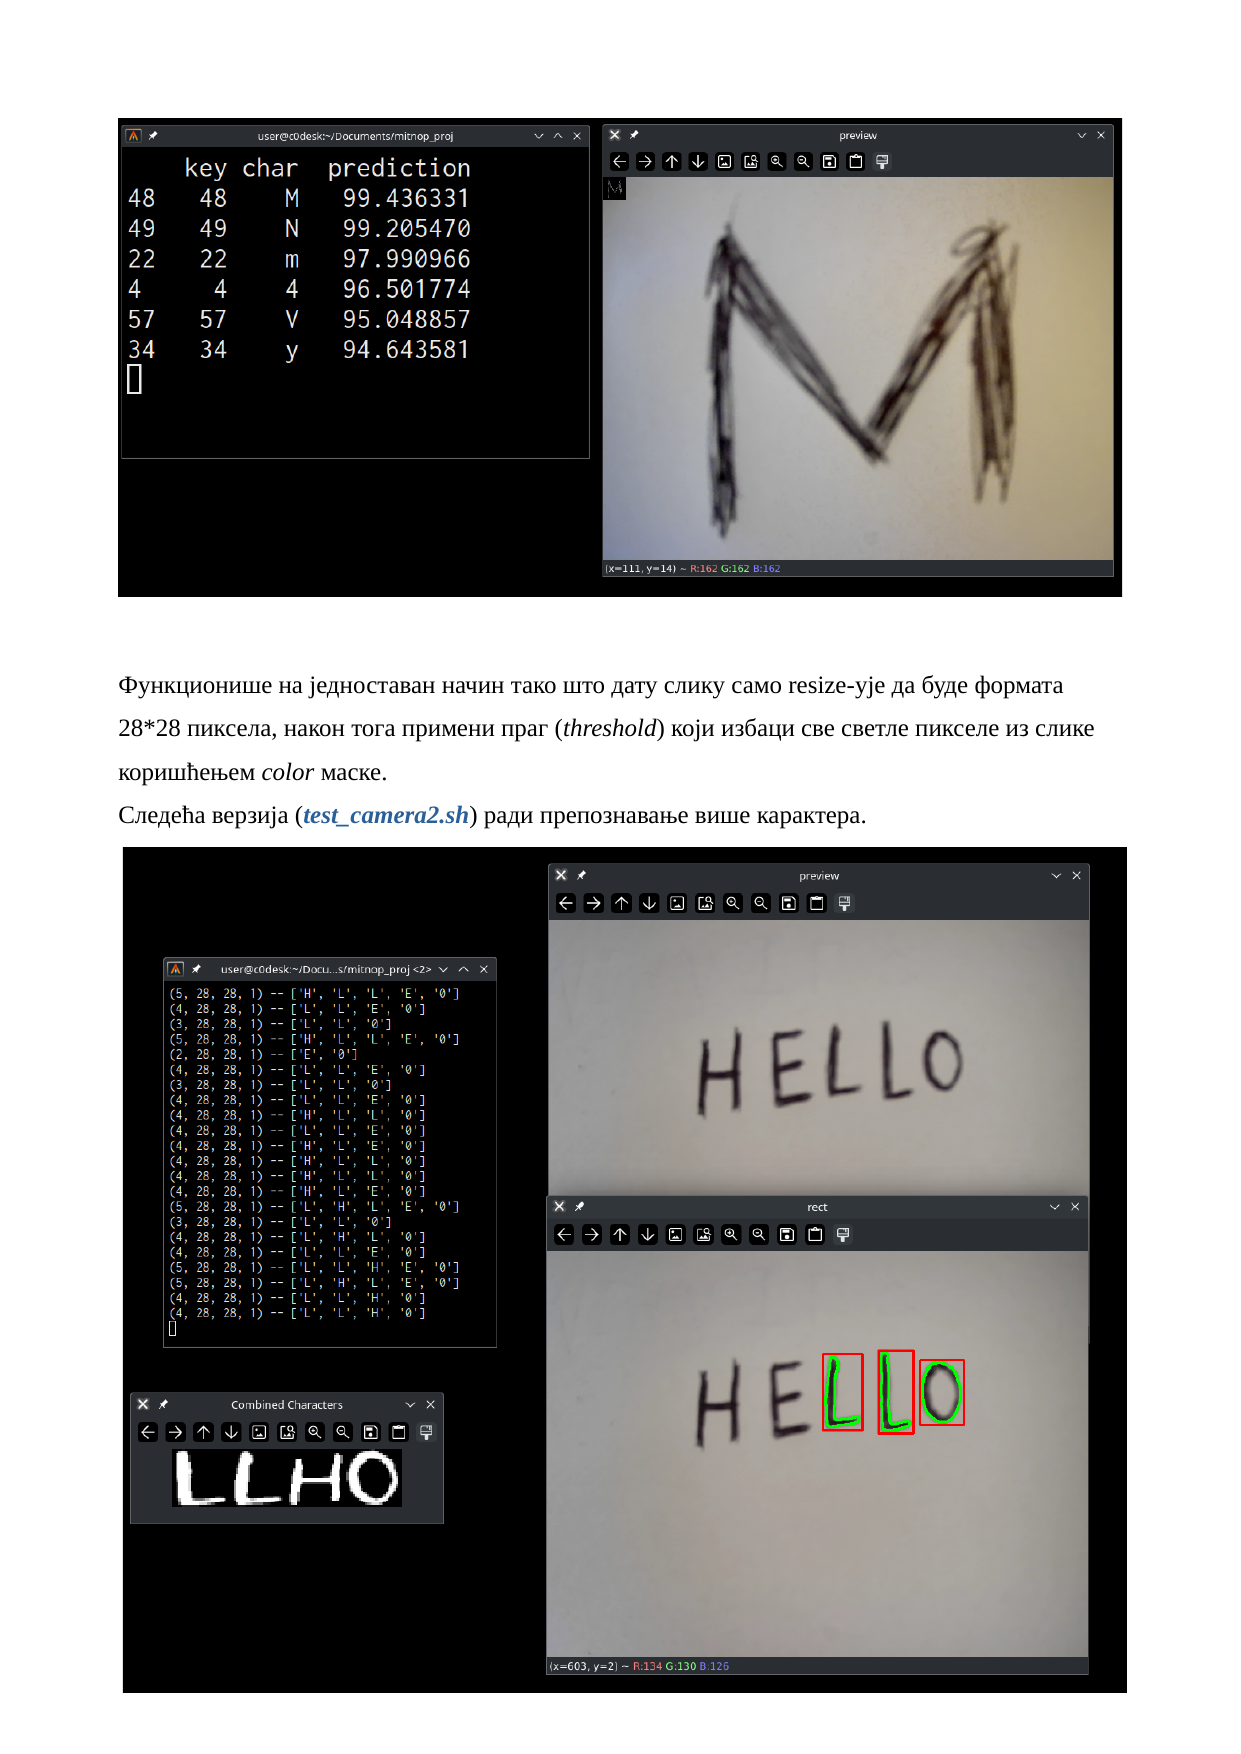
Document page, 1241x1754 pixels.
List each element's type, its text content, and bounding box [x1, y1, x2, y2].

picture [118, 118, 1123, 597]
text Следећа верзија (test_camera2.sh) ради препознавање више карактера. [118, 800, 1122, 828]
picture [122, 847, 1127, 1693]
text Функционише на једноставан начин тако што дату слику само resize-ује да буде формата 28*28 пиксела, након тога примени праг (threshold) који избаци све светле пикселе из слике коришћењем color маске. [118, 670, 1122, 785]
